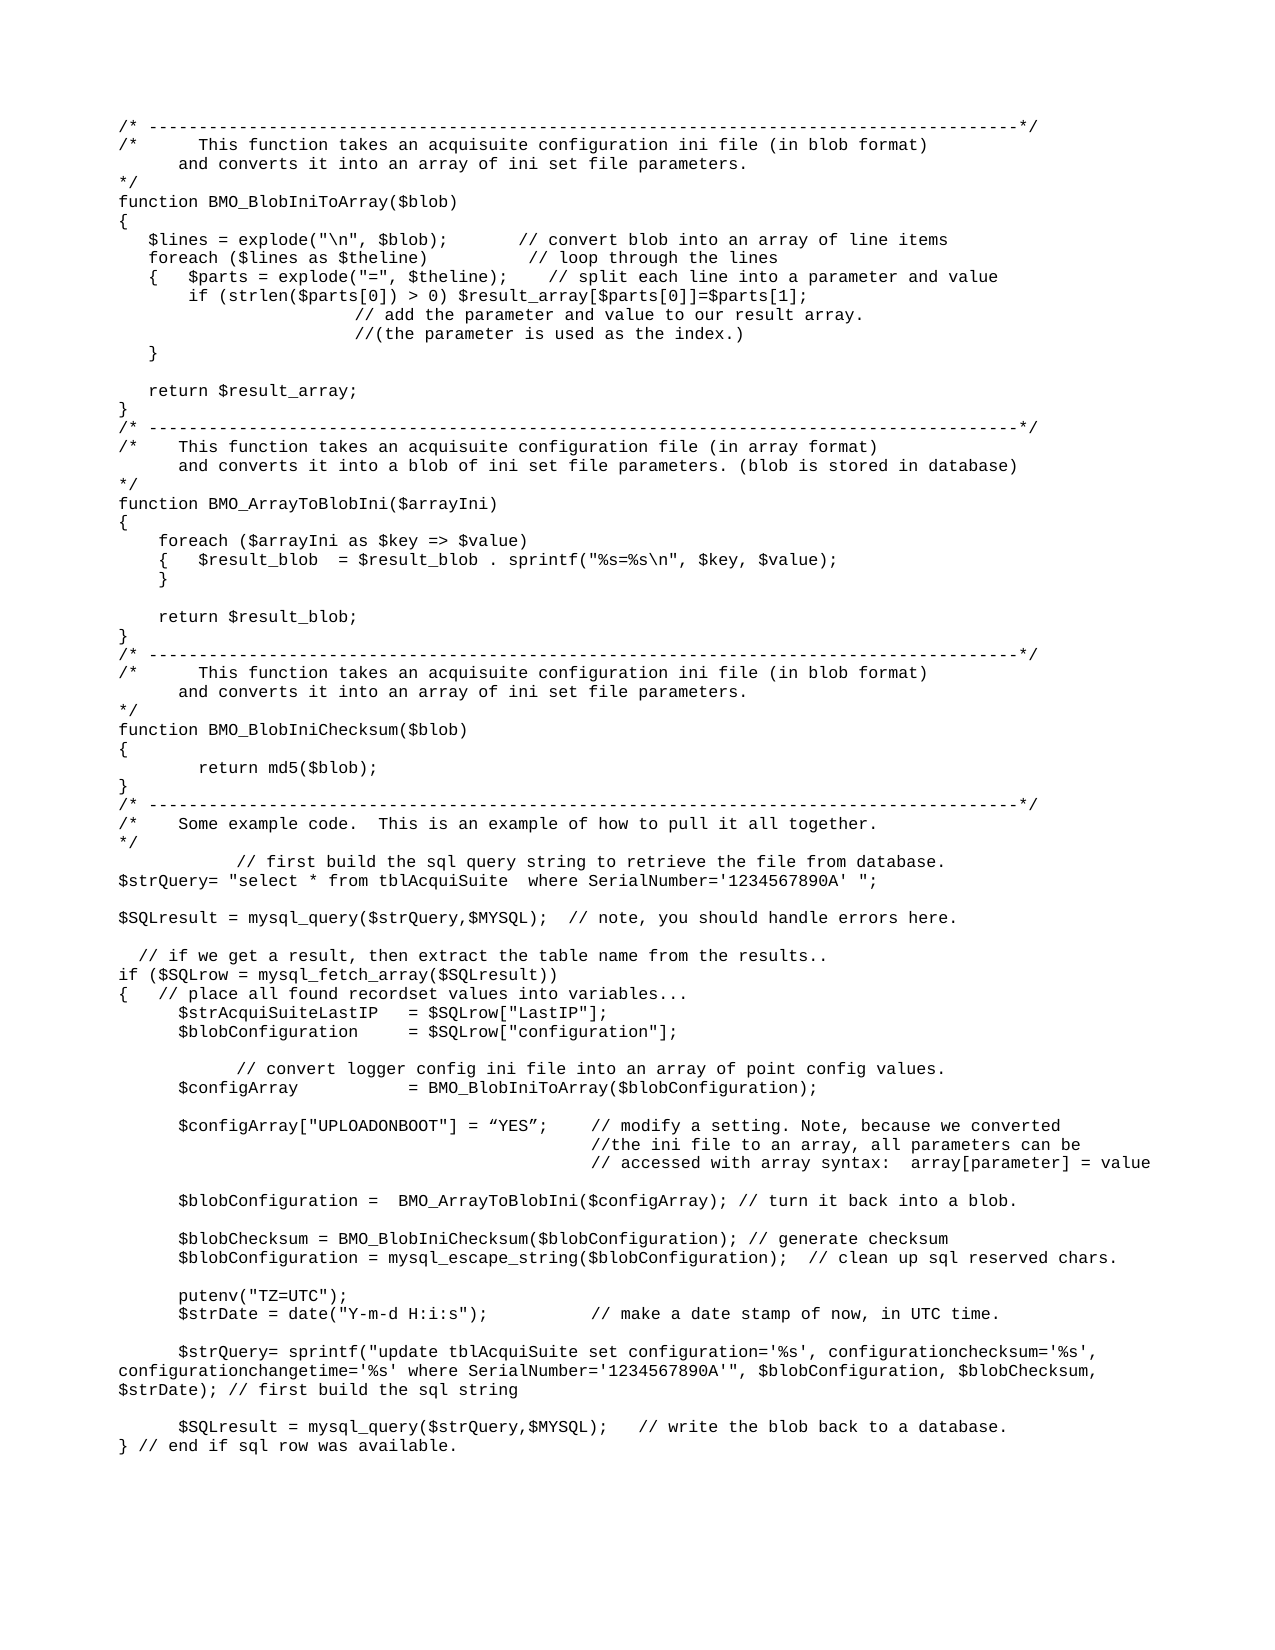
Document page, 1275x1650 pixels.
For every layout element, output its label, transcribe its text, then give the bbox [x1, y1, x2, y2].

text and converts it into an array of ini set file parameters. [118, 684, 1157, 703]
text { [118, 740, 1157, 759]
text /* ---------------------------------------------------------------------------------------*/ [118, 118, 1157, 137]
text } // end if sql row was available. [118, 1438, 1157, 1457]
text if ($SQLrow = mysql_fetch_array($SQLresult)) [118, 967, 1157, 985]
text } [118, 627, 1157, 646]
text } [118, 778, 1157, 797]
text function BMO_BlobIniChecksum($blob) [118, 721, 1157, 740]
text $blobConfiguration = BMO_ArrayToBlobIni($configArray); // turn it back into a blob. [118, 1193, 1157, 1212]
text foreach ($lines as $theline) // loop through the lines [118, 250, 1157, 269]
text { $parts = explode("=", $theline); // split each line into a parameter and value [118, 269, 1157, 288]
text */ [118, 476, 1157, 495]
text $SQLresult = mysql_query($strQuery,$MYSQL); // note, you should handle errors here. [118, 910, 1157, 929]
text $lines = explode("\n", $blob); // convert blob into an array of line items [118, 231, 1157, 250]
text { [118, 514, 1157, 533]
text */ [118, 175, 1157, 193]
text $strDate = date("Y-m-d H:i:s"); // make a date stamp of now, in UTC time. [118, 1306, 1157, 1325]
text /* This function takes an acquisuite configuration ini file (in blob format) [118, 665, 1157, 684]
text */ [118, 703, 1157, 721]
text $configArray["UPLOADONBOOT"] = “YES”; // modify a setting. Note, because we converted [118, 1117, 1157, 1136]
text { // place all found recordset values into variables... [118, 985, 1157, 1004]
text $strQuery= sprintf("update tblAcquiSuite set configuration='%s', configurationchecksum='%s', configurationchangetime='%s' where SerialNumber='1234567890A'", $blobConfiguration, $blobChecksum, $strDate); // first build the sql string [118, 1344, 1157, 1400]
text // convert logger config ini file into an array of point config values. [118, 1061, 1157, 1080]
text function BMO_BlobIniToArray($blob) [118, 193, 1157, 212]
text foreach ($arrayIni as $key => $value) [118, 533, 1157, 552]
text return $result_array; [118, 382, 1157, 401]
text // accessed with array syntax: array[parameter] = value [118, 1155, 1157, 1174]
text function BMO_ArrayToBlobIni($arrayIni) [118, 495, 1157, 514]
text if (strlen($parts[0]) > 0) $result_array[$parts[0]]=$parts[1]; [118, 288, 1157, 307]
text $blobConfiguration = mysql_escape_string($blobConfiguration); // clean up sql reserved chars. [118, 1249, 1157, 1268]
text $blobChecksum = BMO_BlobIniChecksum($blobConfiguration); // generate checksum [118, 1231, 1157, 1249]
text /* ---------------------------------------------------------------------------------------*/ [118, 646, 1157, 665]
text $strAcquiSuiteLastIP = $SQLrow["LastIP"]; [118, 1004, 1157, 1023]
text //(the parameter is used as the index.) [118, 326, 1157, 344]
text $blobConfiguration = $SQLrow["configuration"]; [118, 1023, 1157, 1042]
text } [118, 401, 1157, 420]
text $SQLresult = mysql_query($strQuery,$MYSQL); // write the blob back to a database. [118, 1419, 1157, 1438]
text /* This function takes an acquisuite configuration ini file (in blob format) [118, 137, 1157, 156]
text return $result_blob; [118, 608, 1157, 627]
text { [118, 212, 1157, 231]
text //the ini file to an array, all parameters can be [118, 1136, 1157, 1155]
text /* ---------------------------------------------------------------------------------------*/ [118, 797, 1157, 816]
text /* Some example code. This is an example of how to pull it all together. [118, 816, 1157, 834]
text // if we get a result, then extract the table name from the results.. [118, 948, 1157, 967]
text /* This function takes an acquisuite configuration file (in array format) [118, 439, 1157, 457]
text return md5($blob); [118, 759, 1157, 778]
text $strQuery= "select * from tblAcquiSuite where SerialNumber='1234567890A' "; [118, 872, 1157, 891]
text { $result_blob = $result_blob . sprintf("%s=%s\n", $key, $value); [118, 552, 1157, 571]
text putenv("TZ=UTC"); [118, 1287, 1157, 1306]
text and converts it into a blob of ini set file parameters. (blob is stored in database) [118, 457, 1157, 476]
text /* ---------------------------------------------------------------------------------------*/ [118, 420, 1157, 439]
text } [118, 571, 1157, 589]
text } [118, 344, 1157, 363]
text and converts it into an array of ini set file parameters. [118, 156, 1157, 175]
text */ [118, 834, 1157, 853]
text // add the parameter and value to our result array. [118, 307, 1157, 326]
text $configArray = BMO_BlobIniToArray($blobConfiguration); [118, 1080, 1157, 1098]
text // first build the sql query string to retrieve the file from database. [118, 853, 1157, 872]
